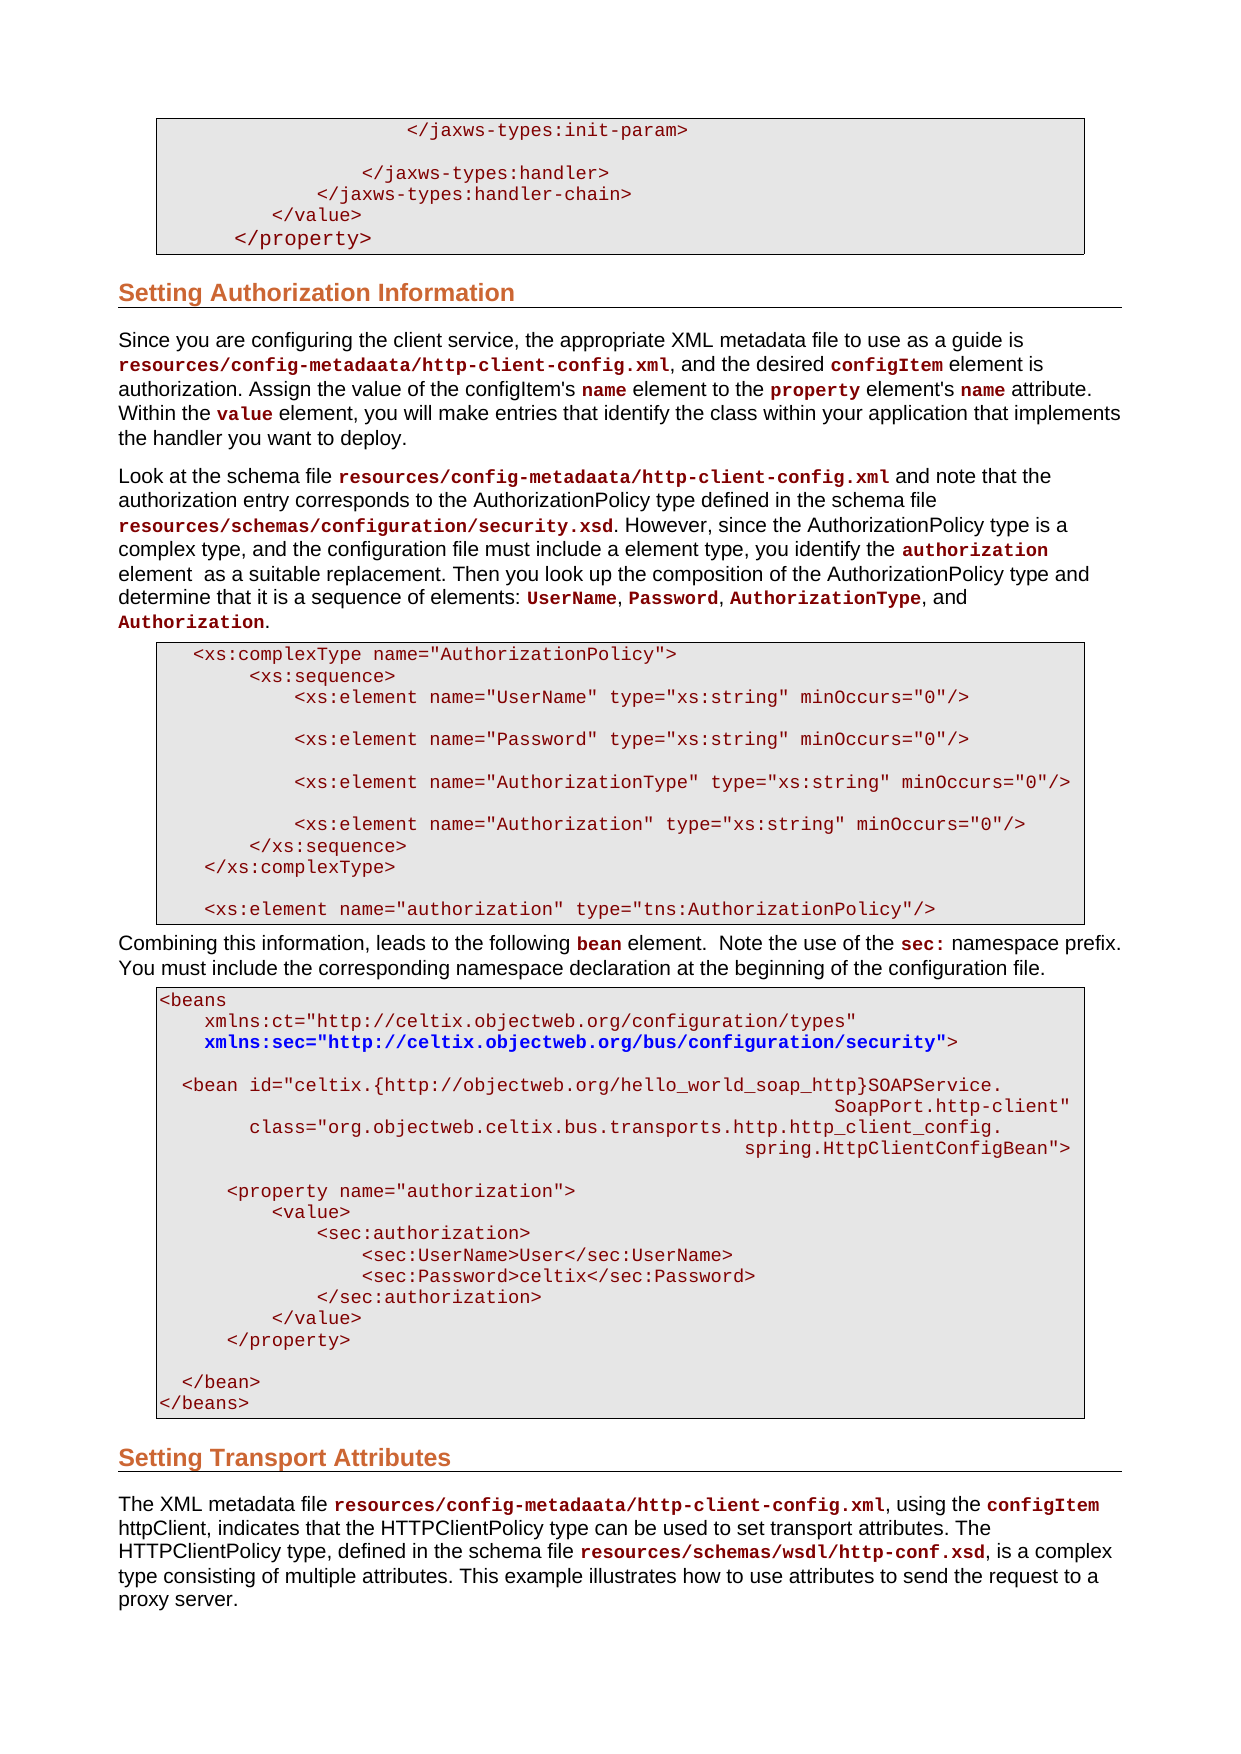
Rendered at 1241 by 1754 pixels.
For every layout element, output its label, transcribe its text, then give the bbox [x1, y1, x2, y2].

text </value> [157, 203, 1084, 224]
text Since you are configuring the client service, the appropriate XML metadata file to use as a guide is resources/config-metadaata/http-client-config.xml, and the desired configItem element is authorization. Assign the value of the configItem's name element to the property element's name attribute. Within the value element, you will make entries that identify the class within your application that implements the handler you want to deploy. [118, 328, 1122, 449]
text </property> [157, 224, 1084, 254]
text </jaxws-types:handler> [157, 161, 1084, 182]
text The XML metadata file resources/config-metadaata/http-client-config.xml, using the configItem httpClient, indicates that the HTTPClientPolicy type can be used to set transport attributes. The HTTPClientPolicy type, defined in the schema file resources/schemas/wsdl/http-conf.xsd, is a complex type consisting of multiple attributes. This example illustrates how to use attributes to send the request to a proxy server. [118, 1492, 1122, 1611]
text class="org.objectweb.celtix.bus.transports.http.http_client_config. spring.HttpClientConfigBean"> [157, 1115, 1084, 1157]
text </bean> [157, 1370, 1084, 1391]
text </value> [157, 1306, 1084, 1327]
text </xs:complexType> [157, 854, 1084, 876]
text xmlns:sec="http://celtix.objectweb.org/bus/configuration/security"> [157, 1030, 1084, 1051]
text <xs:element name="UserName" type="xs:string" minOccurs="0"/> [157, 684, 1084, 706]
text Look at the schema file resources/config-metadaata/http-client-config.xml and note that the authorization entry corresponds to the AuthorizationPolicy type defined in the schema file resources/schemas/configuration/security.xsd. However, since the AuthorizationPolicy type is a complex type, and the configuration file must include a element type, you identify the authorization element as a suitable replacement. Then you look up the composition of the AuthorizationPolicy type and determine that it is a sequence of elements: UserName, Password, AuthorizationType, and Authorization. [118, 464, 1122, 634]
text <xs:element name="AuthorizationType" type="xs:string" minOccurs="0"/> [157, 769, 1084, 791]
text </beans> [157, 1391, 1084, 1418]
text Combining this information, leads to the following bean element. Note the use of the sec: namespace prefix. You must include the corresponding namespace declaration at the beginning of the configuration file. [118, 932, 1122, 980]
text Setting Transport Attributes [118, 1443, 1122, 1471]
text <bean id="celtix.{http://objectweb.org/hello_world_soap_http}SOAPService. SoapPort.http-client" [157, 1072, 1084, 1115]
text </property> [157, 1327, 1084, 1348]
text <sec:authorization> [157, 1221, 1084, 1242]
text </jaxws-types:handler-chain> [157, 182, 1084, 203]
text <xs:element name="Authorization" type="xs:string" minOccurs="0"/> [157, 812, 1084, 833]
text <beans [157, 988, 1084, 1008]
text <xs:element name="authorization" type="tns:AuthorizationPolicy"/> [157, 897, 1084, 924]
text <property name="authorization"> [157, 1178, 1084, 1200]
text <sec:Password>celtix</sec:Password> [157, 1263, 1084, 1285]
text </xs:sequence> [157, 833, 1084, 854]
text <xs:element name="Password" type="xs:string" minOccurs="0"/> [157, 727, 1084, 748]
text <sec:UserName>User</sec:UserName> [157, 1242, 1084, 1263]
text </sec:authorization> [157, 1285, 1084, 1306]
text <xs:sequence> [157, 663, 1084, 684]
text <xs:complexType name="AuthorizationPolicy"> [157, 643, 1084, 663]
text Setting Authorization Information [118, 279, 1122, 307]
text xmlns:ct="http://celtix.objectweb.org/configuration/types" [157, 1008, 1084, 1030]
text </jaxws-types:init-param> [157, 119, 1084, 139]
text <value> [157, 1200, 1084, 1221]
